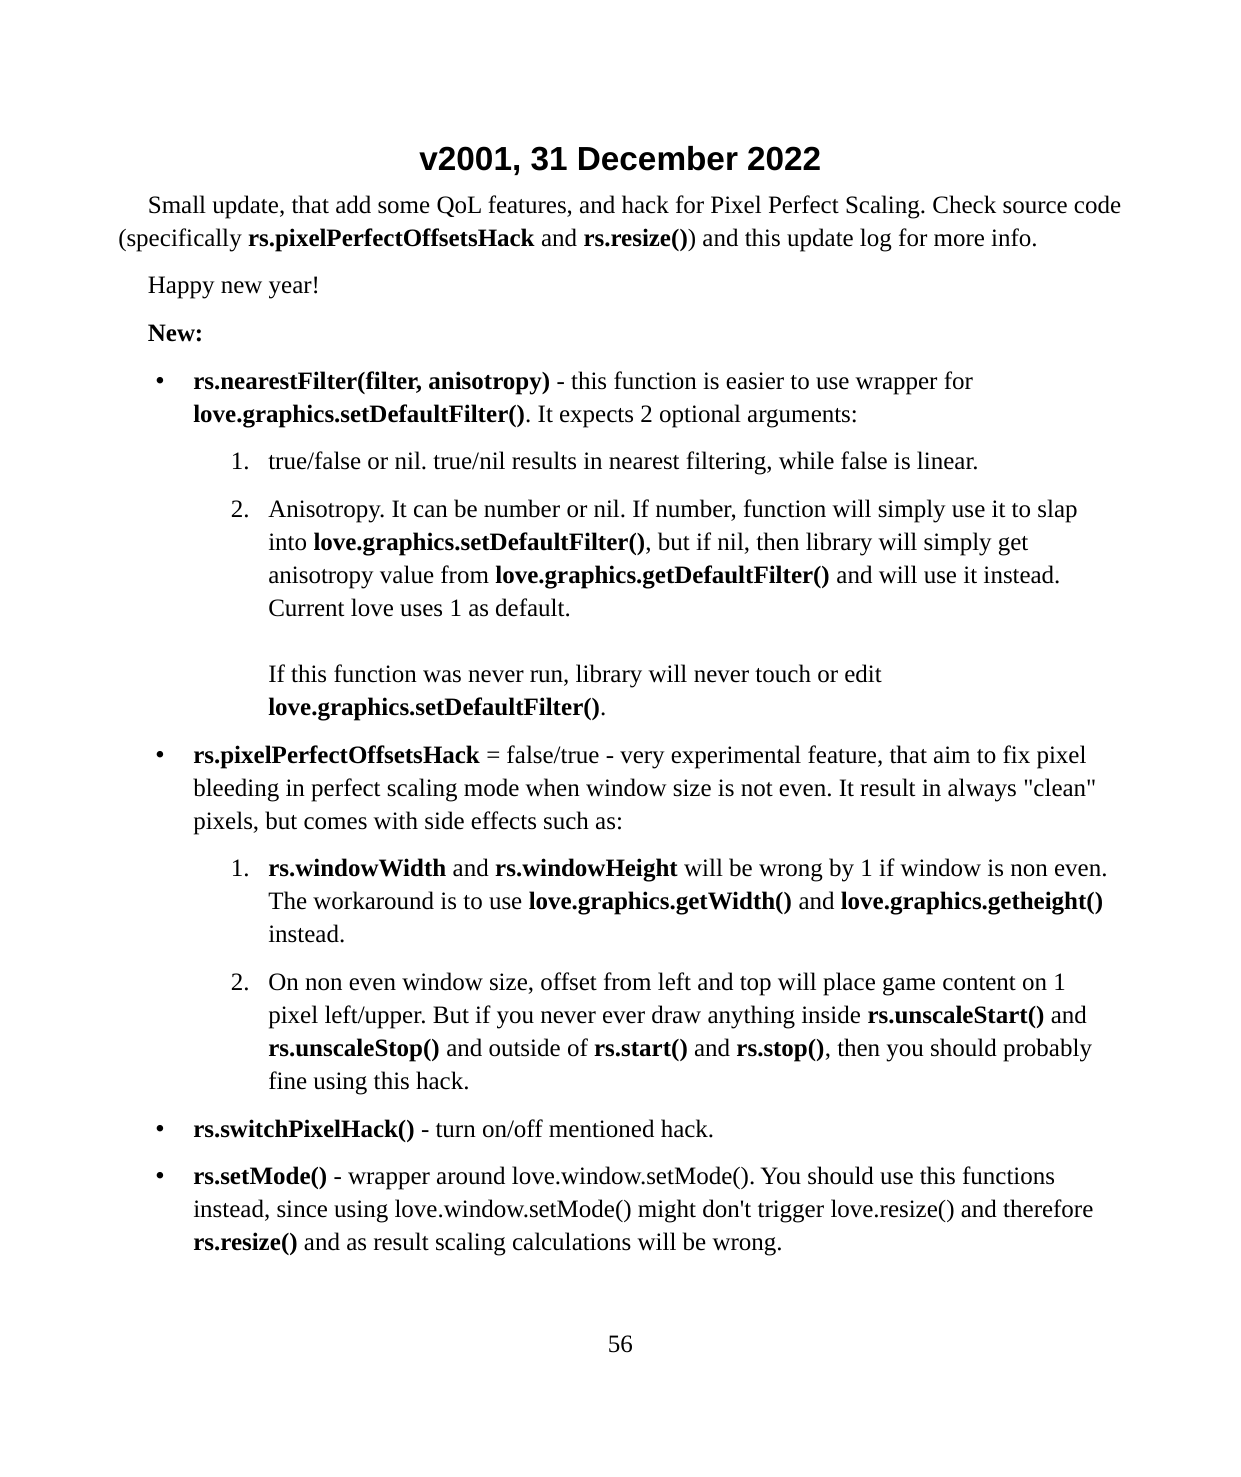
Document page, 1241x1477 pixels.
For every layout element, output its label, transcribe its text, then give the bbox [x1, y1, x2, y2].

list Anisotropy. It can be number or nil. If number, function will simply use it to slap into love.graphics.setDefaultFilter(), but if nil, then library will simply get anisotropy value from love.graphics.getDefaultFilter() and will use it instead. Current love uses 1 as default. If this function was never run, library will never touch or edit love.graphics.setDefaultFilter(). [231, 494, 1122, 721]
subtitle v2001, 31 December 2022 [118, 139, 1122, 177]
list rs.windowWidth and rs.windowHeight will be wrong by 1 if window is non even. The workaround is to use love.graphics.getWidth() and love.graphics.getheight() instead. [231, 853, 1122, 948]
list rs.pixelPerfectOffsetsHack = false/true - very experimental feature, that aim to fix pixel bleeding in perfect scaling mode when window size is not even. It result in always "clean" pixels, but comes with side effects such as: [156, 740, 1122, 834]
list true/false or nil. true/nil results in nearest filtering, while false is linear. [231, 446, 1122, 475]
text Small update, that add some QoL features, and hack for Pixel Perfect Scaling. Check source code (specifically rs.pixelPerfectOffsetsHack and rs.resize()) and this update log for more info. [118, 190, 1122, 252]
text Happy new year! [118, 271, 1122, 299]
list rs.switchPixelHack() - turn on/off mentioned hack. [156, 1114, 1122, 1142]
list rs.setMode() - wrapper around love.window.setMode(). You should use this functions instead, since using love.window.setMode() might don't trigger love.resize() and therefore rs.resize() and as result scaling calculations will be wrong. [156, 1161, 1122, 1256]
list rs.nearestFilter(filter, anisotropy) - this function is easier to use wrapper for love.graphics.setDefaultFilter(). It expects 2 optional arguments: [156, 366, 1122, 427]
list On non even window size, offset from left and top will place game content on 1 pixel left/upper. But if you never ever draw anything inside rs.unscaleStart() and rs.unscaleStop() and outside of rs.start() and rs.stop(), then you should probably fine using this hack. [231, 967, 1122, 1095]
text New: [118, 318, 1122, 347]
